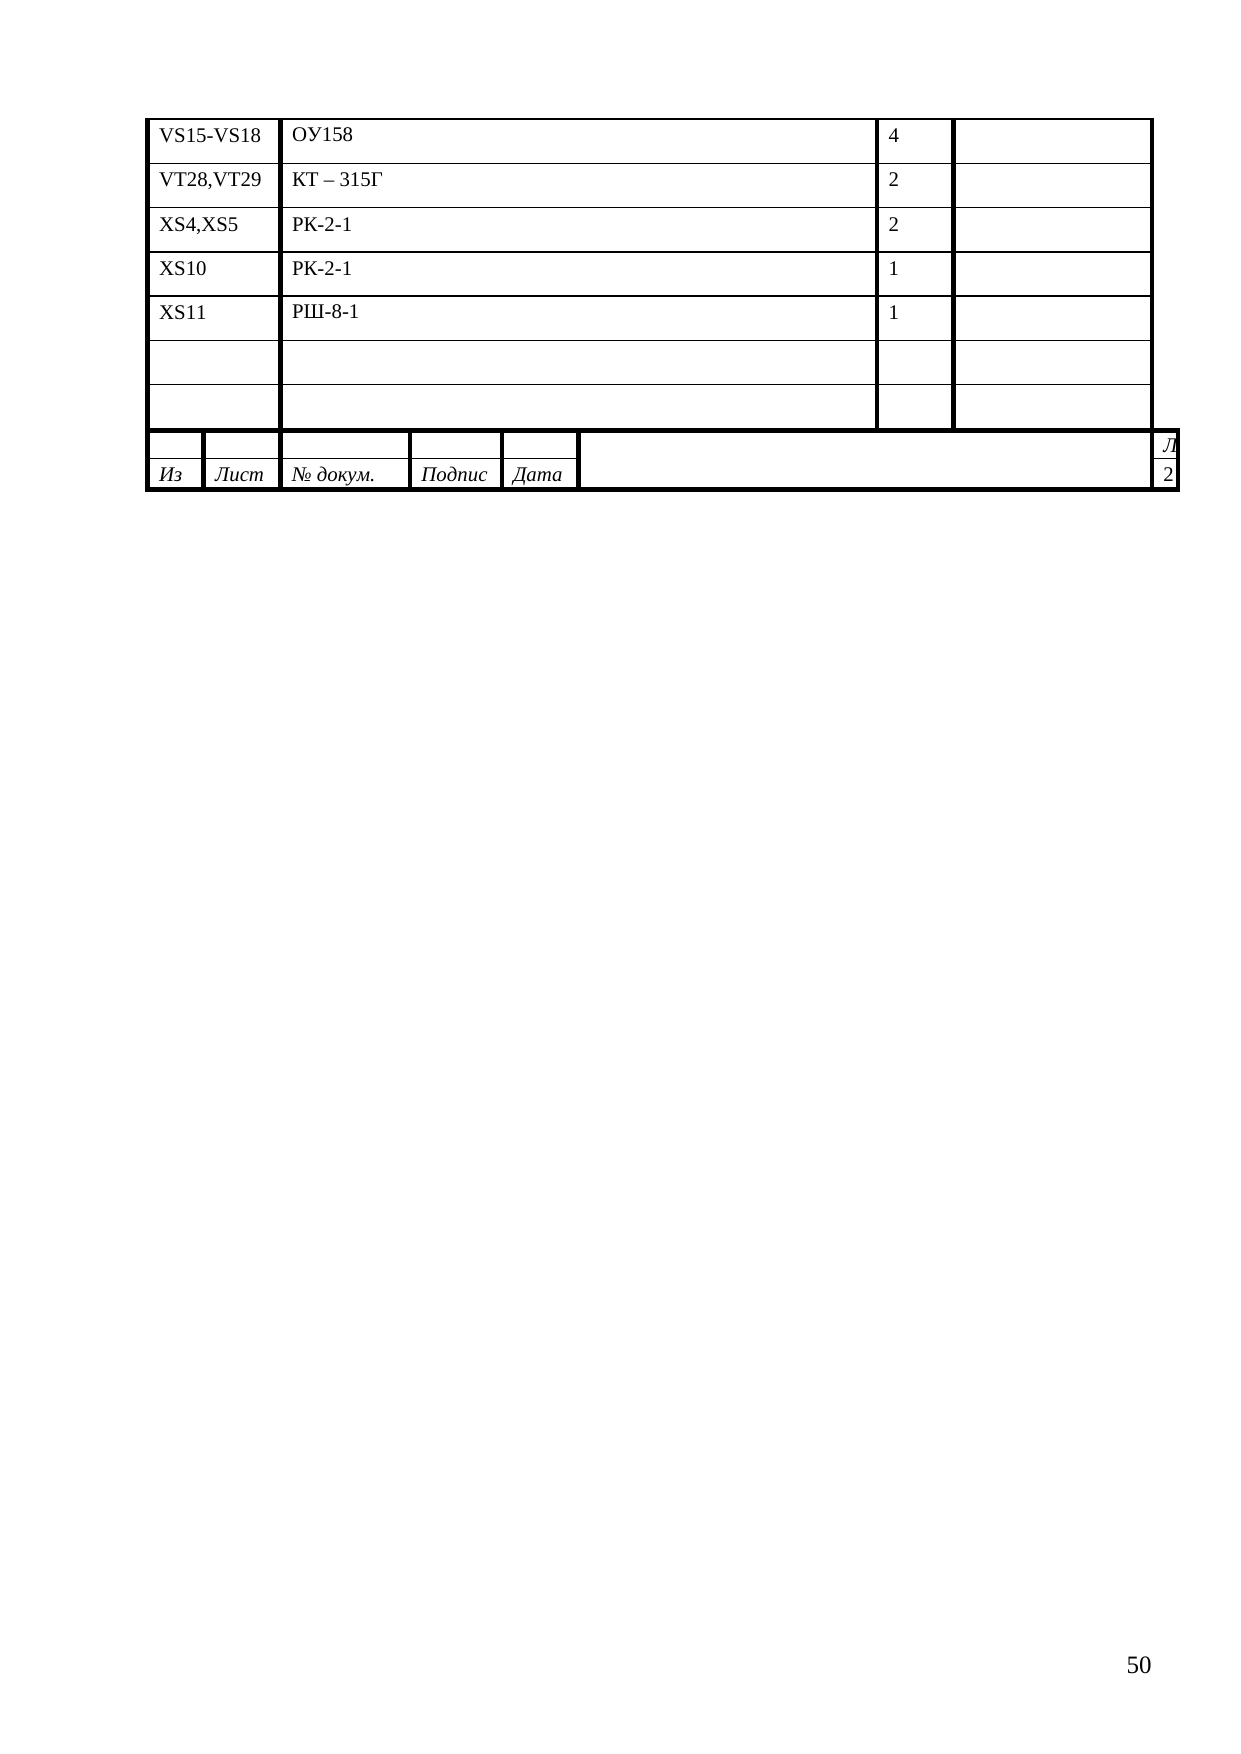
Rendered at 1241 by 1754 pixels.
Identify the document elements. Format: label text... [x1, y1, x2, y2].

table_cell [956, 341, 1150, 384]
table_cell Лист [206, 459, 278, 487]
table_cell [956, 120, 1150, 162]
table_cell [1154, 163, 1178, 207]
table_cell Изм. [150, 459, 201, 487]
table_cell VT28,VT29 [150, 164, 278, 207]
table_cell [150, 341, 278, 384]
table_cell [150, 433, 201, 458]
table_cell [283, 433, 408, 458]
table_cell [956, 297, 1150, 339]
table_cell № докум. [283, 459, 408, 487]
table_cell РШ-8-1 [283, 297, 875, 339]
table_cell [412, 433, 500, 458]
table_cell ОУ158 [283, 120, 875, 162]
table_cell [879, 385, 951, 428]
table_cell [283, 341, 875, 384]
table_cell [879, 341, 951, 384]
table_cell 1 [879, 253, 951, 295]
table_cell [504, 433, 576, 458]
table_cell [1154, 384, 1178, 428]
table_cell VS15-VS18 [150, 120, 278, 162]
table_cell Подпись [412, 459, 500, 487]
table_cell [956, 164, 1150, 207]
table_cell 1 [879, 297, 951, 339]
table_cell 2 [879, 208, 951, 251]
table_cell [956, 208, 1150, 251]
table_cell 4 [879, 120, 951, 162]
table_cell РК-2-1 [283, 253, 875, 295]
table_cell [581, 433, 1150, 487]
table_cell XS4,XS5 [150, 208, 278, 251]
table_cell XS11 [150, 297, 278, 339]
table_cell 2 [1154, 459, 1176, 487]
table_cell [150, 385, 278, 428]
table_cell [1154, 340, 1178, 384]
table_cell Лист [1154, 433, 1176, 458]
table_cell [956, 253, 1150, 295]
table_cell [1154, 207, 1178, 251]
table_cell РК-2-1 [283, 208, 875, 251]
table_cell [1154, 118, 1178, 162]
table_cell [956, 385, 1150, 428]
table_cell Дата [504, 459, 576, 487]
table_cell [206, 433, 278, 458]
table_cell [283, 385, 875, 428]
table_cell XS10 [150, 253, 278, 295]
table_cell [1154, 295, 1178, 339]
table_cell [1154, 251, 1178, 295]
table_cell КТ – 315Г [283, 164, 875, 207]
table_cell 2 [879, 164, 951, 207]
